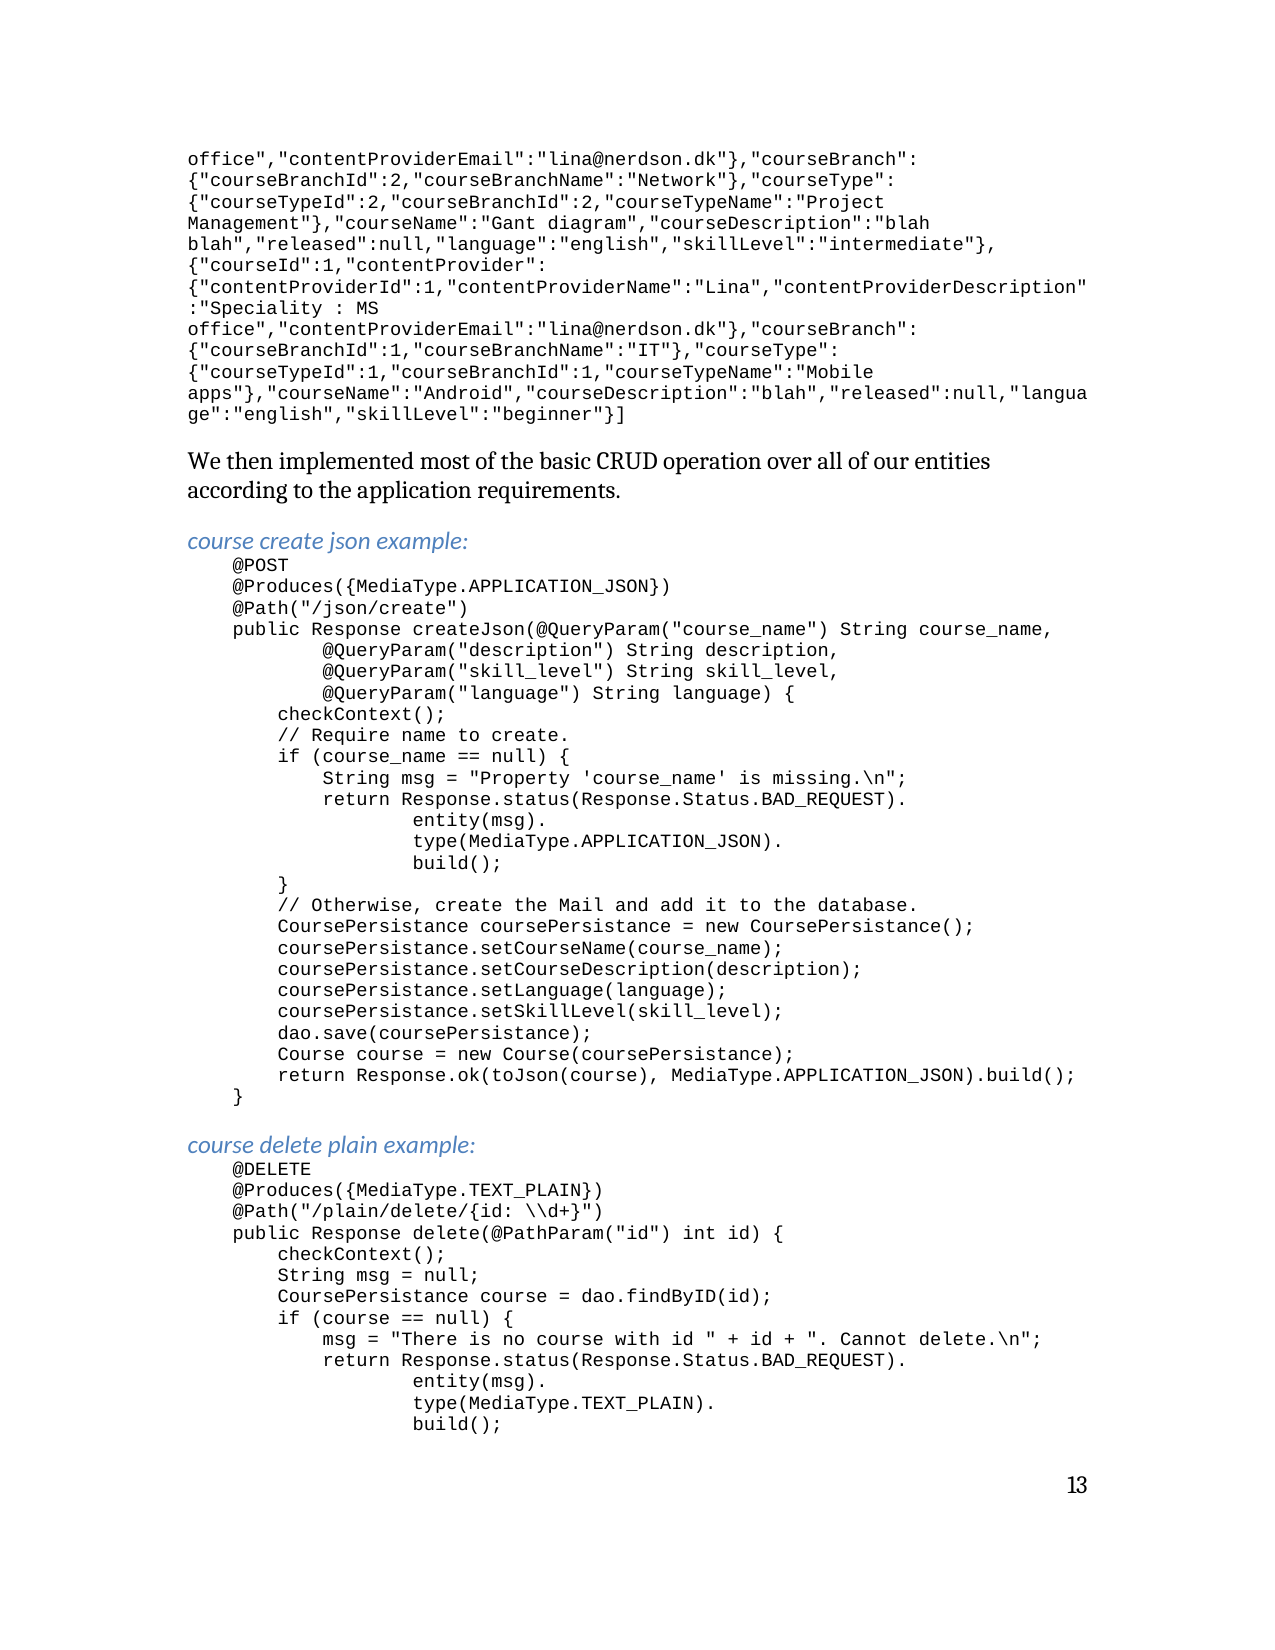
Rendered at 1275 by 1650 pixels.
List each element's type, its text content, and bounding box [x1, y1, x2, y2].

text @DELETE @Produces({MediaType.TEXT_PLAIN}) @Path("/plain/delete/{id: \\d+}") public Response delete(@PathParam("id") int id) { checkContext(); String msg = null; CoursePersistance course = dao.findByID(id); if (course == null) { msg = "There is no course with id " + id + ". Cannot delete.\n"; return Response.status(Response.Status.BAD_REQUEST). entity(msg). type(MediaType.TEXT_PLAIN). build(); [187, 1160, 1087, 1436]
subtitle course create json example: [187, 525, 1087, 556]
text @POST @Produces({MediaType.APPLICATION_JSON}) @Path("/json/create") public Response createJson(@QueryParam("course_name") String course_name, @QueryParam("description") String description, @QueryParam("skill_level") String skill_level, @QueryParam("language") String language) { checkContext(); // Require name to create. if (course_name == null) { String msg = "Property 'course_name' is missing.\n"; return Response.status(Response.Status.BAD_REQUEST). entity(msg). type(MediaType.APPLICATION_JSON). build(); } // Otherwise, create the Mail and add it to the database. CoursePersistance coursePersistance = new CoursePersistance(); coursePersistance.setCourseName(course_name); coursePersistance.setCourseDescription(description); coursePersistance.setLanguage(language); coursePersistance.setSkillLevel(skill_level); dao.save(coursePersistance); Course course = new Course(coursePersistance); return Response.ok(toJson(course), MediaType.APPLICATION_JSON).build(); } [187, 556, 1087, 1108]
subtitle course delete plain example: [187, 1129, 1087, 1160]
text office","contentProviderEmail":"lina@nerdson.dk"},"courseBranch":{"courseBranchId":2,"courseBranchName":"Network"},"courseType":{"courseTypeId":2,"courseBranchId":2,"courseTypeName":"Project Management"},"courseName":"Gant diagram","courseDescription":"blah blah","released":null,"language":"english","skillLevel":"intermediate"},{"courseId":1,"contentProvider":{"contentProviderId":1,"contentProviderName":"Lina","contentProviderDescription":"Speciality : MS office","contentProviderEmail":"lina@nerdson.dk"},"courseBranch":{"courseBranchId":1,"courseBranchName":"IT"},"courseType":{"courseTypeId":1,"courseBranchId":1,"courseTypeName":"Mobile apps"},"courseName":"Android","courseDescription":"blah","released":null,"language":"english","skillLevel":"beginner"}] [187, 150, 1087, 426]
text We then implemented most of the basic CRUD operation over all of our entities according to the application requirements. [187, 447, 1087, 504]
